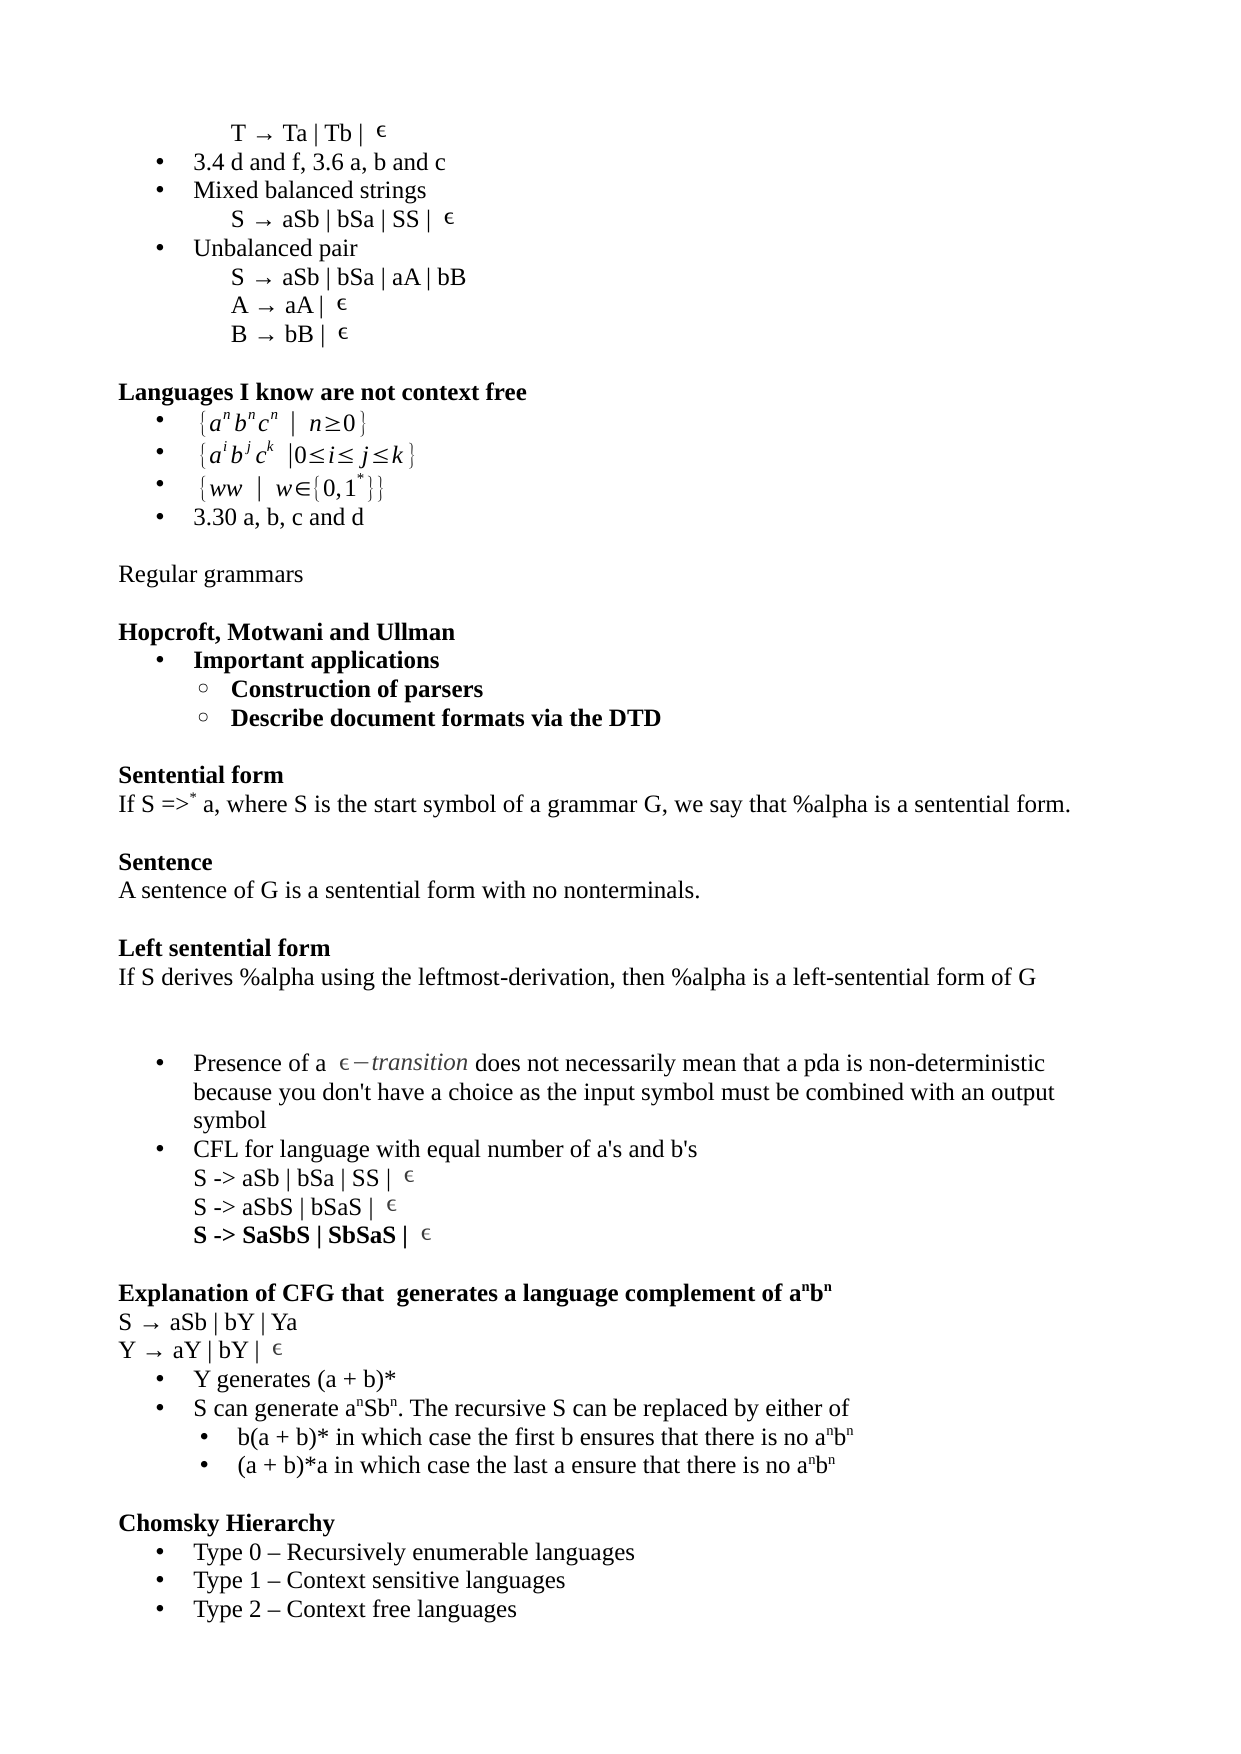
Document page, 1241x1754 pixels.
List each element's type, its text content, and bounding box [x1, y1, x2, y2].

text Sentence [118, 847, 1122, 876]
text Languages I know are not context free [118, 377, 1122, 406]
list Describe document formats via the DTD [193, 703, 1122, 732]
text Chomsky Hierarchy [118, 1508, 1122, 1537]
text Y → aY | bY | [118, 1336, 1122, 1364]
list T → Ta | Tb | [193, 118, 1122, 147]
text Regular grammars [118, 559, 1122, 588]
text Sentential form [118, 761, 1122, 789]
list Mixed balanced strings [156, 176, 1122, 204]
text Hopcroft, Motwani and Ullman [118, 617, 1122, 646]
list Important applications [156, 646, 1122, 674]
list B → bB | [193, 319, 1122, 348]
list 3.4 d and f, 3.6 a, b and c [156, 147, 1122, 176]
list Type 0 – Recursively enumerable languages [156, 1537, 1122, 1566]
text A sentence of G is a sentential form with no nonterminals. [118, 876, 1122, 904]
list A → aA | [193, 291, 1122, 319]
text Explanation of CFG that generates a language complement of anbn [118, 1278, 1122, 1307]
list S → aSb | bSa | aA | bB [193, 262, 1122, 291]
text Left sentential form [118, 933, 1122, 962]
text If S derives %alpha using the leftmost-derivation, then %alpha is a left-sentential form of G [118, 962, 1122, 991]
list Presence of a does not necessarily mean that a pda is non-deterministic because you don't have a choice as the input symbol must be combined with an output symbol [156, 1048, 1122, 1134]
list S -> aSb | bSa | SS | [156, 1163, 1122, 1192]
list Y generates (a + b)* [156, 1364, 1122, 1393]
list b(a + b)* in which case the first b ensures that there is no anbn [200, 1422, 1122, 1451]
list S can generate anSbn. The recursive S can be replaced by either of [156, 1393, 1122, 1422]
list S → aSb | bSa | SS | [193, 204, 1122, 233]
list Unbalanced pair [156, 233, 1122, 262]
list (a + b)*a in which case the last a ensure that there is no anbn [200, 1451, 1122, 1479]
text If S =>* a, where S is the start symbol of a grammar G, we say that %alpha is a sentential form. [118, 789, 1122, 818]
list S -> aSbS | bSaS | [156, 1192, 1122, 1221]
list Type 2 – Context free languages [156, 1594, 1122, 1623]
list Construction of parsers [193, 674, 1122, 703]
list 3.30 a, b, c and d [156, 502, 1122, 531]
text S → aSb | bY | Ya [118, 1307, 1122, 1336]
list CFL for language with equal number of a's and b's [156, 1134, 1122, 1163]
list Type 1 – Context sensitive languages [156, 1566, 1122, 1594]
list S -> SaSbS | SbSaS | [156, 1221, 1122, 1249]
